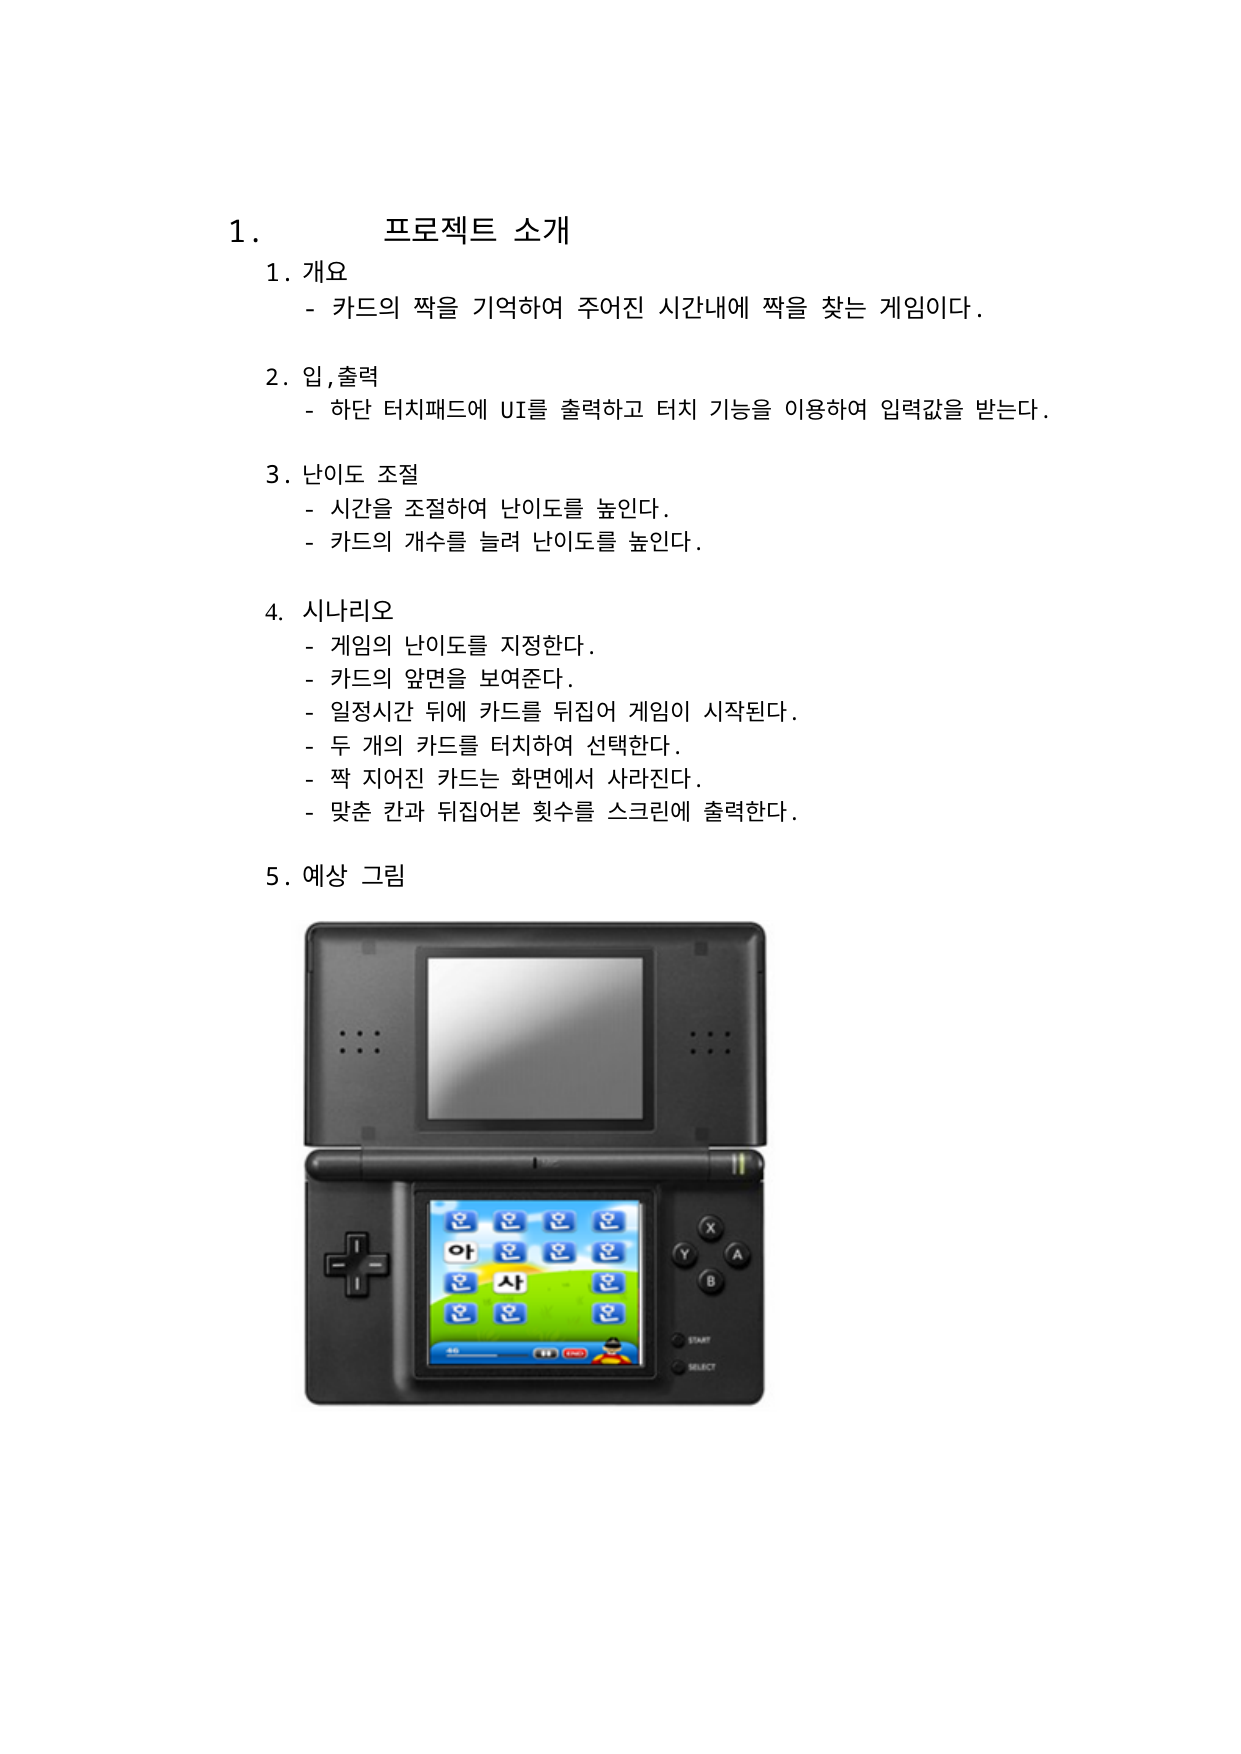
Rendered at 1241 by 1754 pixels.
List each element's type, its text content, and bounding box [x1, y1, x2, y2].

list 난이도 조절 - 시간을 조절하여 난이도를 높인다. - 카드의 개수를 늘려 난이도를 높인다. [265, 457, 1063, 591]
list 시나리오 - 게임의 난이도를 지정한다. - 카드의 앞면을 보여준다. - 일정시간 뒤에 카드를 뒤집어 게임이 시작된다. - 두 개의 카드를 터치하여 선택한다. - 짝 지어진 카드는 화면에서 사라진다. - 맞춘 칸과 뒤집어본 횟수를 스크린에 출력한다. [265, 591, 1063, 856]
list 입,출력 - 하단 터치패드에 UI를 출력하고 터치 기능을 이용하여 입력값을 받는다. [265, 359, 1063, 425]
list 프로젝트 소개 [227, 207, 1063, 252]
list 예상 그림 [265, 856, 1063, 1548]
list 개요 - 카드의 짝을 기억하여 주어진 시간내에 짝을 찾는 게임이다. [265, 252, 1063, 359]
